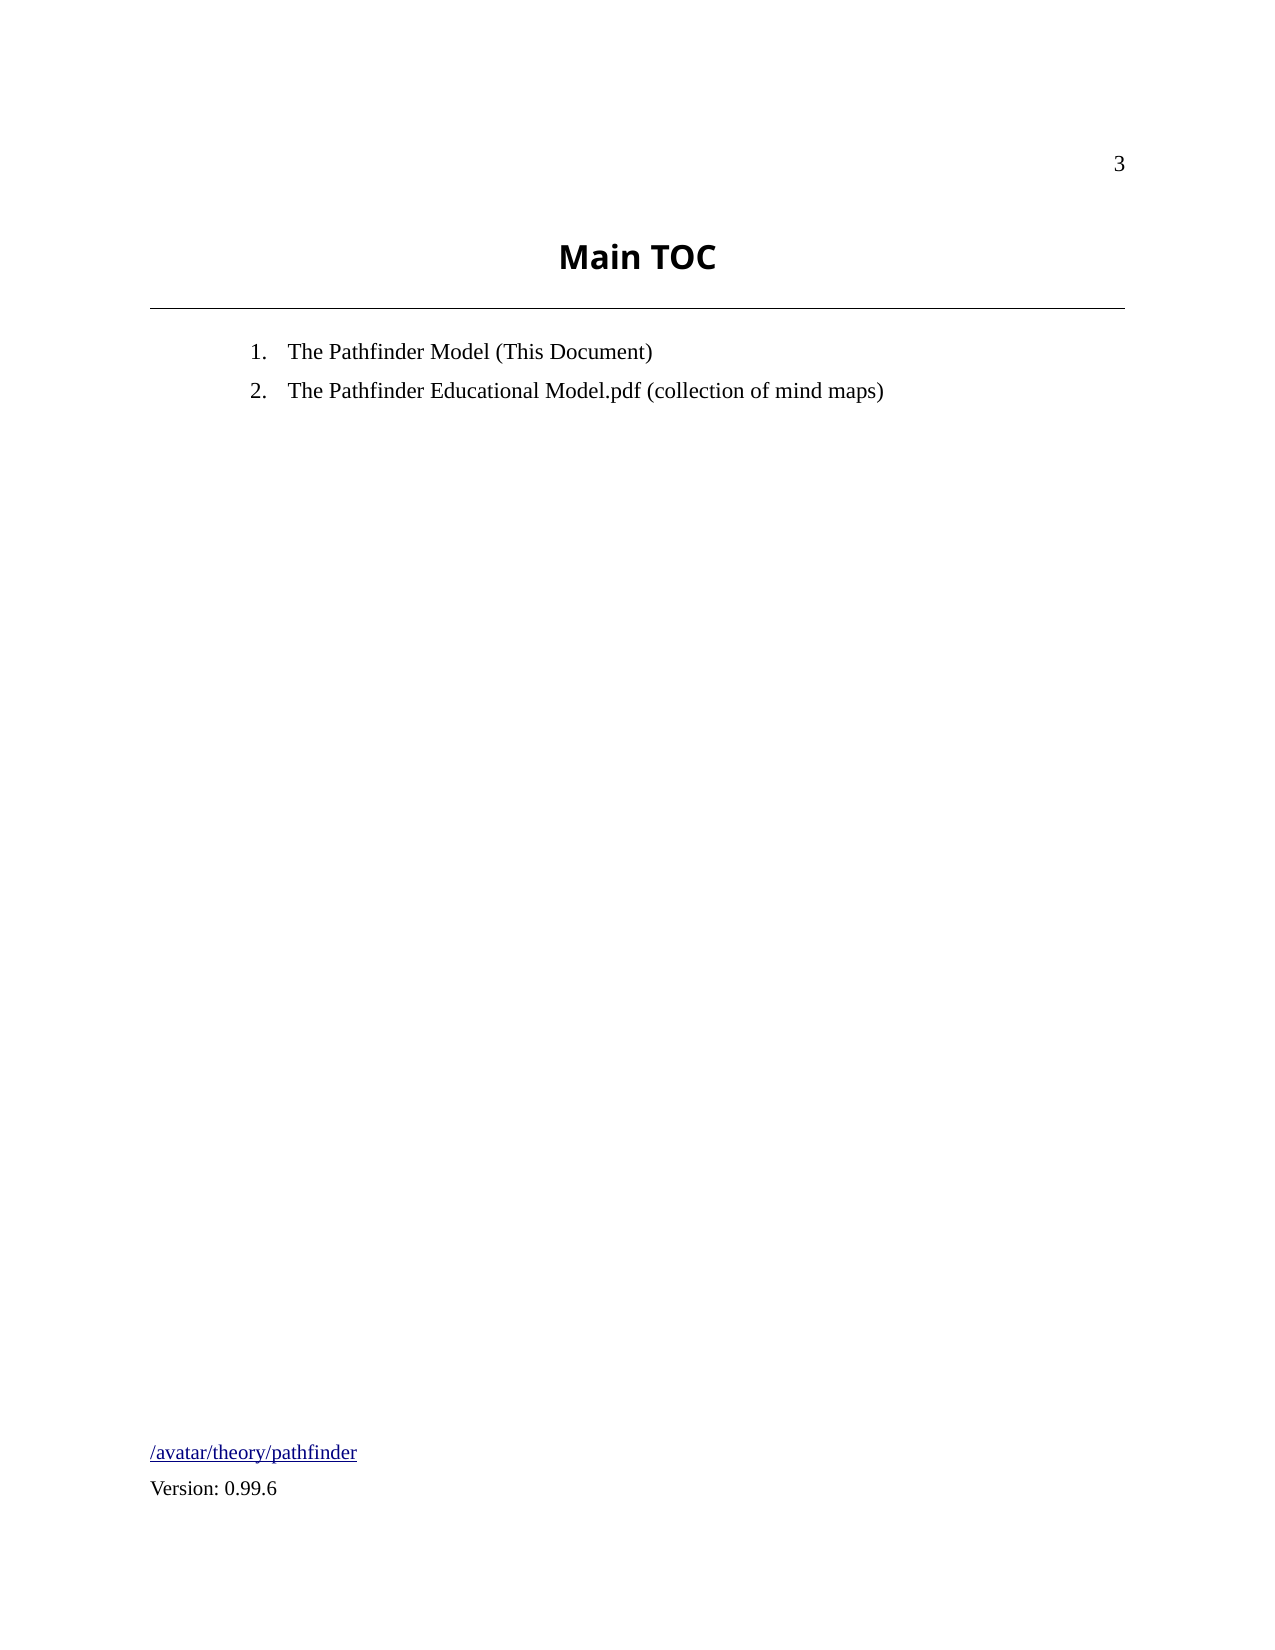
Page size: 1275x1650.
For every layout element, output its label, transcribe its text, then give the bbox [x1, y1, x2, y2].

subtitle Main TOC [150, 231, 1125, 308]
list The Pathfinder Educational Model.pdf (collection of mind maps) [250, 377, 1125, 404]
list The Pathfinder Model (This Document) [250, 338, 1125, 364]
